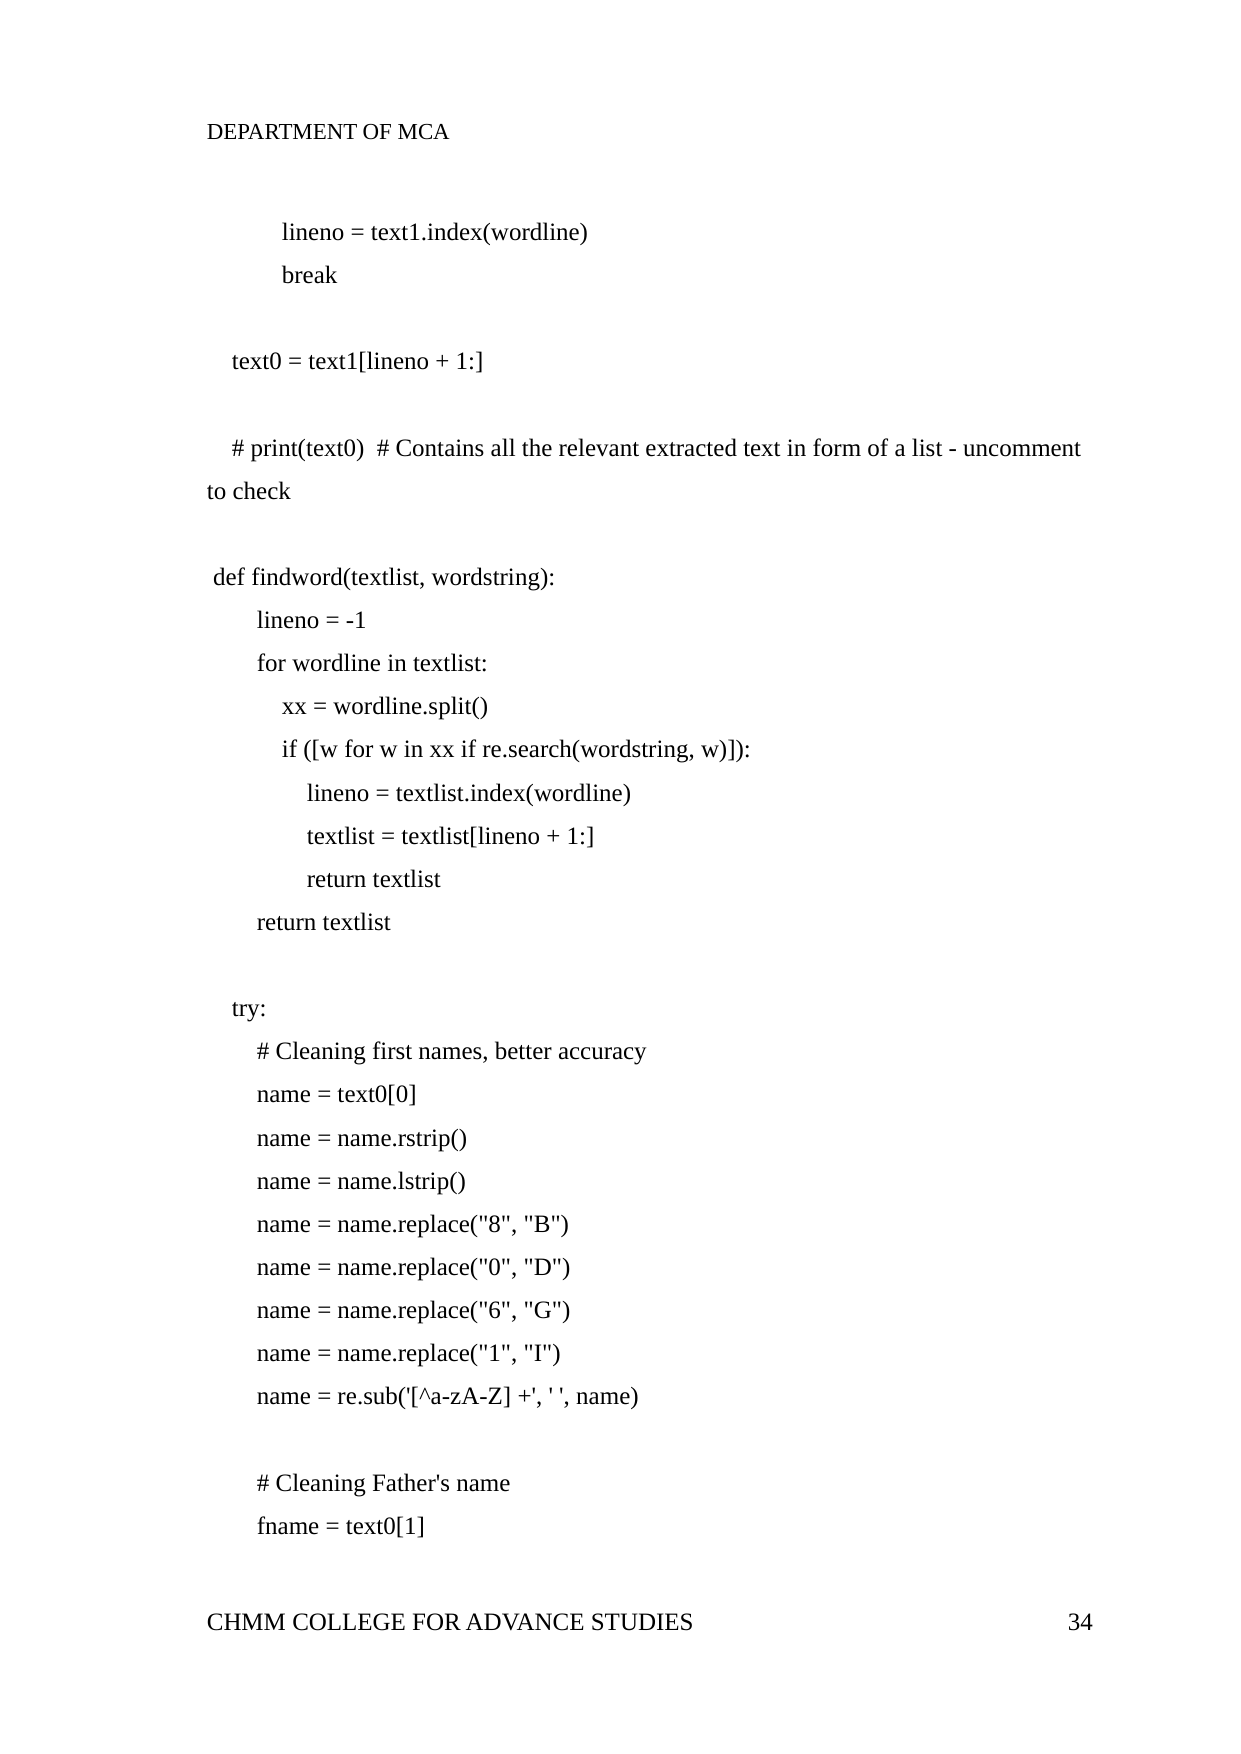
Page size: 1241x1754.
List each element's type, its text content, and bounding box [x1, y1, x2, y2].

text try: [207, 993, 1093, 1022]
text xx = wordline.split() [207, 691, 1093, 720]
text # Cleaning Father's name [207, 1468, 1093, 1496]
text name = text0[0] [207, 1079, 1093, 1108]
text name = name.rstrip() [207, 1123, 1093, 1151]
text return textlist [207, 864, 1093, 893]
text text0 = text1[lineno + 1:] [207, 346, 1093, 375]
text name = name.replace("0", "D") [207, 1252, 1093, 1281]
text for wordline in textlist: [207, 648, 1093, 677]
text fname = text0[1] [207, 1511, 1093, 1539]
text name = re.sub('[^a-zA-Z] +', ' ', name) [207, 1381, 1093, 1410]
text name = name.replace("1", "I") [207, 1338, 1093, 1367]
text if ([w for w in xx if re.search(wordstring, w)]): [207, 734, 1093, 763]
text name = name.replace("6", "G") [207, 1295, 1093, 1324]
text lineno = text1.index(wordline) [207, 217, 1093, 246]
text break [207, 260, 1093, 289]
text lineno = textlist.index(wordline) [207, 778, 1093, 806]
text lineno = -1 [207, 605, 1093, 634]
text name = name.lstrip() [207, 1166, 1093, 1194]
text textlist = textlist[lineno + 1:] [207, 821, 1093, 849]
text def findword(textlist, wordstring): [207, 562, 1093, 591]
text name = name.replace("8", "B") [207, 1209, 1093, 1238]
text # print(text0) # Contains all the relevant extracted text in form of a list - uncomment to check [207, 433, 1093, 504]
text # Cleaning first names, better accuracy [207, 1036, 1093, 1065]
text return textlist [207, 907, 1093, 936]
